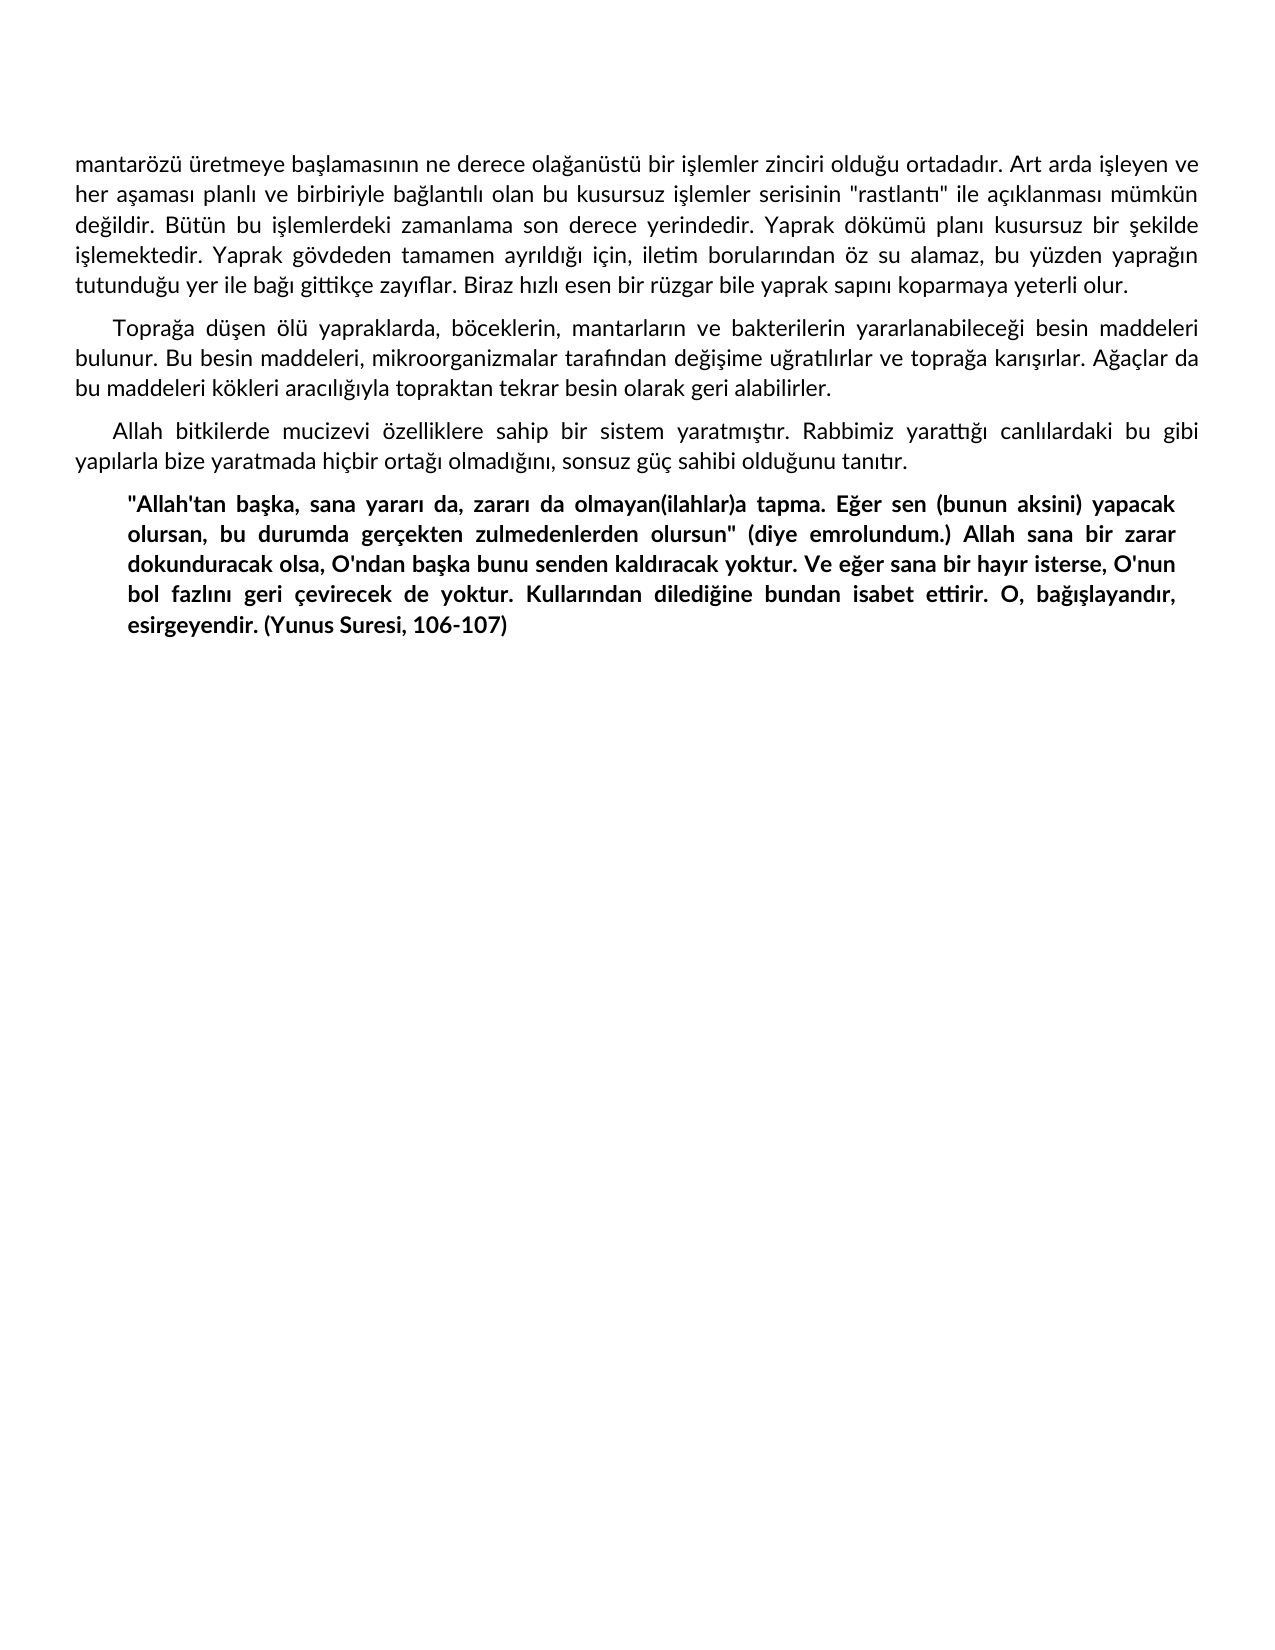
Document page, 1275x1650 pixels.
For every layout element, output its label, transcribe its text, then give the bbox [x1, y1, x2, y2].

text Toprağa düşen ölü yapraklarda, böceklerin, mantarların ve bakterilerin yararlanabileceği besin maddeleri bulunur. Bu besin maddeleri, mikroorganizmalar tarafından değişime uğratılırlar ve toprağa karışırlar. Ağaçlar da bu maddeleri kökleri aracılığıyla topraktan tekrar besin olarak geri alabilirler. [75, 313, 1200, 401]
text "Allah'tan başka, sana yararı da, zararı da olmayan(ilahlar)a tapma. Eğer sen (bunun aksini) yapacak olursan, bu durumda gerçekten zulmedenlerden olursun" (diye emrolundum.) Allah sana bir zarar dokunduracak olsa, O'ndan başka bunu senden kaldıracak yoktur. Ve eğer sana bir hayır isterse, O'nun bol fazlını geri çevirecek de yoktur. Kullarından dilediğine bundan isabet ettirir. O, bağışlayandır, esirgeyendir. (Yunus Suresi, 106-107) [127, 489, 1177, 638]
text Allah bitkilerde mucizevi özelliklere sahip bir sistem yaratmıştır. Rabbimiz yarattığı canlılardaki bu gibi yapılarla bize yaratmada hiçbir ortağı olmadığını, sonsuz güç sahibi olduğunu tanıtır. [75, 417, 1200, 474]
text mantarözü üretmeye başlamasının ne derece olağanüstü bir işlemler zinciri olduğu ortadadır. Art arda işleyen ve her aşaması planlı ve birbiriyle bağlantılı olan bu kusursuz işlemler serisinin "rastlantı" ile açıklanması mümkün değildir. Bütün bu işlemlerdeki zamanlama son derece yerindedir. Yaprak dökümü planı kusursuz bir şekilde işlemektedir. Yaprak gövdeden tamamen ayrıldığı için, iletim borularından öz su alamaz, bu yüzden yaprağın tutunduğu yer ile bağı gittikçe zayıflar. Biraz hızlı esen bir rüzgar bile yaprak sapını koparmaya yeterli olur. [75, 150, 1200, 298]
